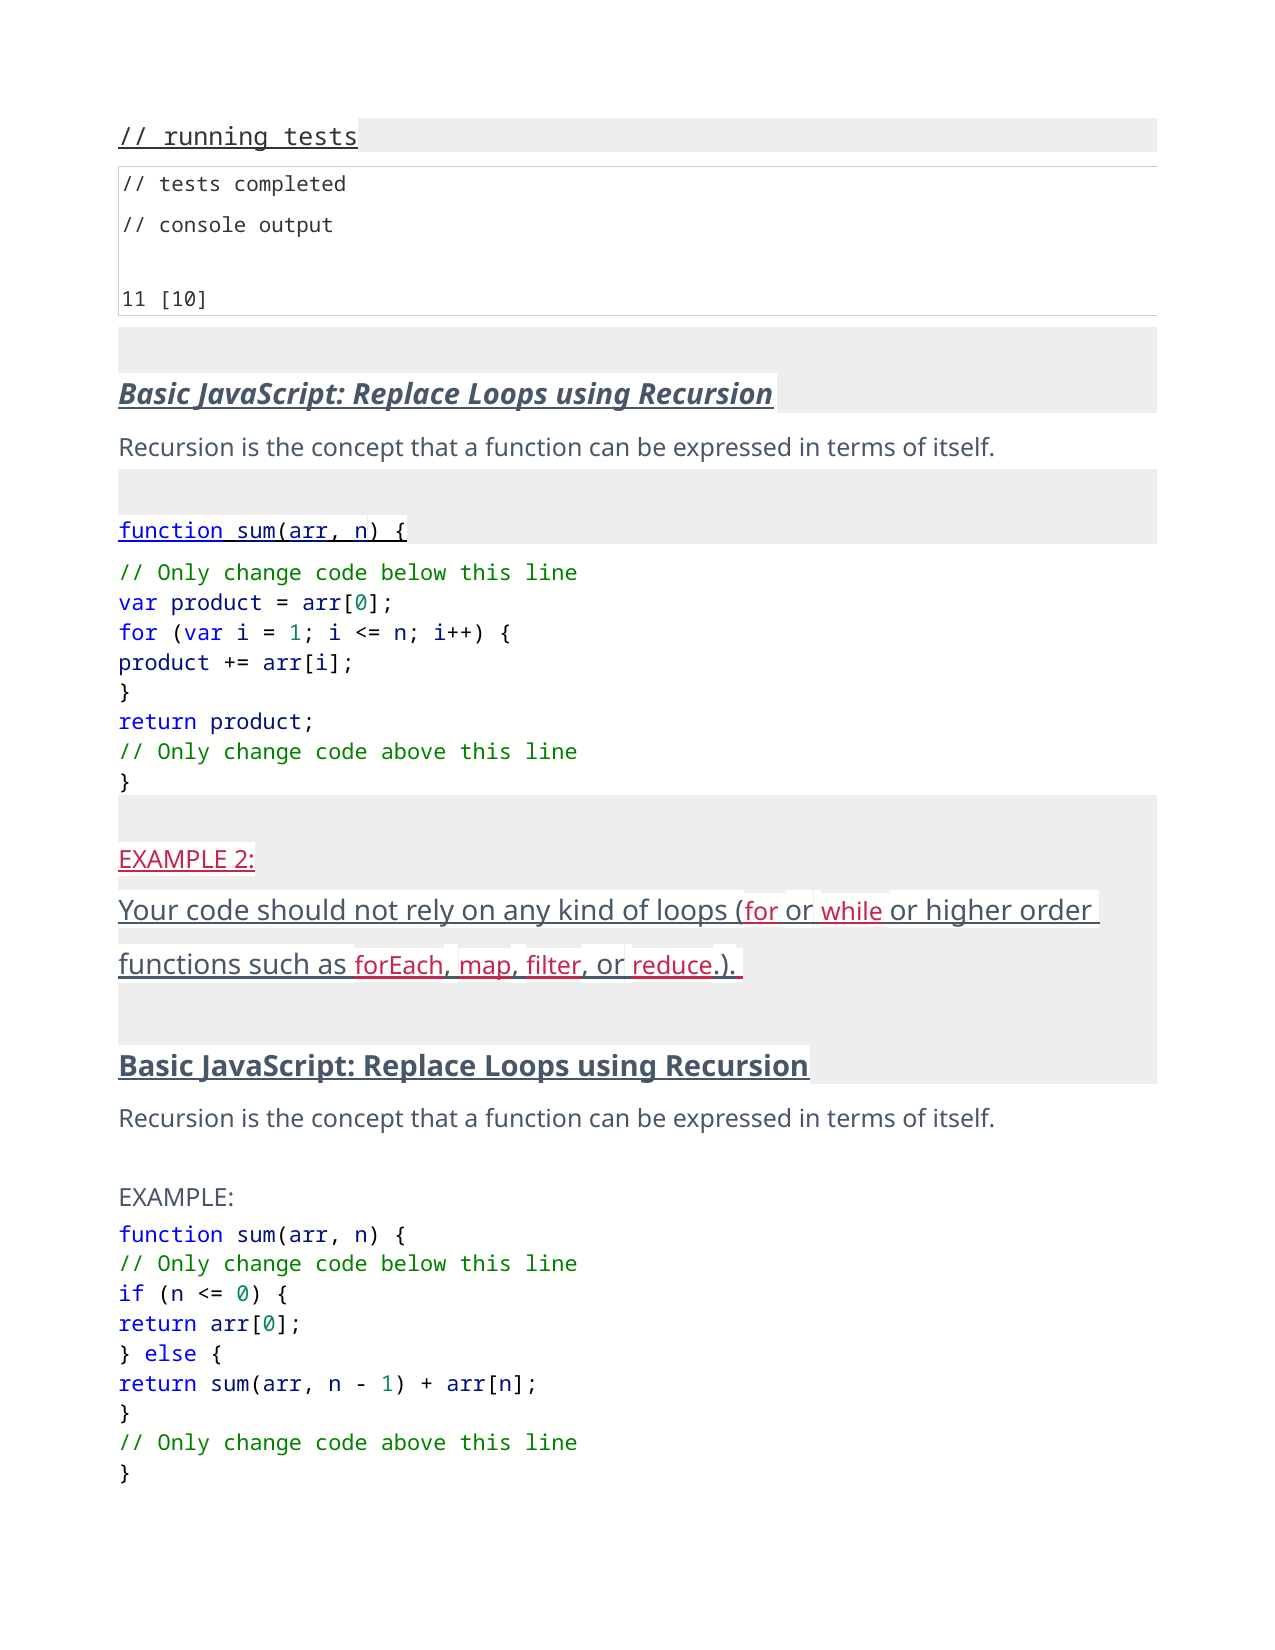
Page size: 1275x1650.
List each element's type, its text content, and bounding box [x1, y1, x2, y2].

text Your code should not rely on any kind of loops (for or while or higher order functions such as forEach, map, filter, or reduce.). [118, 890, 1157, 983]
text // Only change code above this line [118, 736, 1157, 766]
text EXAMPLE 2: [118, 842, 1157, 876]
text } [118, 1457, 1157, 1487]
text var product = arr[0]; [118, 587, 1157, 617]
text Recursion is the concept that a function can be expressed in terms of itself. [118, 1101, 1157, 1135]
text // console output [119, 207, 1157, 238]
text function sum(arr, n) { [118, 515, 1157, 544]
text return sum(arr, n - 1) + arr[n]; [118, 1368, 1157, 1397]
text return arr[0]; [118, 1308, 1157, 1338]
text Recursion is the concept that a function can be expressed in terms of itself. [118, 429, 1157, 463]
text product += arr[i]; [118, 646, 1157, 676]
text // Only change code below this line [118, 1248, 1157, 1278]
text } [118, 1397, 1157, 1427]
text // Only change code above this line [118, 1427, 1157, 1457]
text } else { [118, 1338, 1157, 1368]
subtitle Basic JavaScript: Replace Loops using Recursion [118, 1045, 1157, 1084]
text function sum(arr, n) { [118, 1219, 1157, 1248]
text return product; [118, 706, 1157, 736]
text } [118, 766, 1157, 795]
text EXAMPLE: [118, 1179, 1157, 1213]
text // Only change code below this line [118, 557, 1157, 587]
text // tests completed [119, 167, 1157, 198]
text if (n <= 0) { [118, 1278, 1157, 1308]
text } [118, 676, 1157, 706]
text // running tests [118, 118, 1157, 152]
text for (var i = 1; i <= n; i++) { [118, 617, 1157, 646]
text 11 [10] [119, 281, 1157, 315]
subtitle Basic JavaScript: Replace Loops using Recursion [118, 373, 1157, 413]
